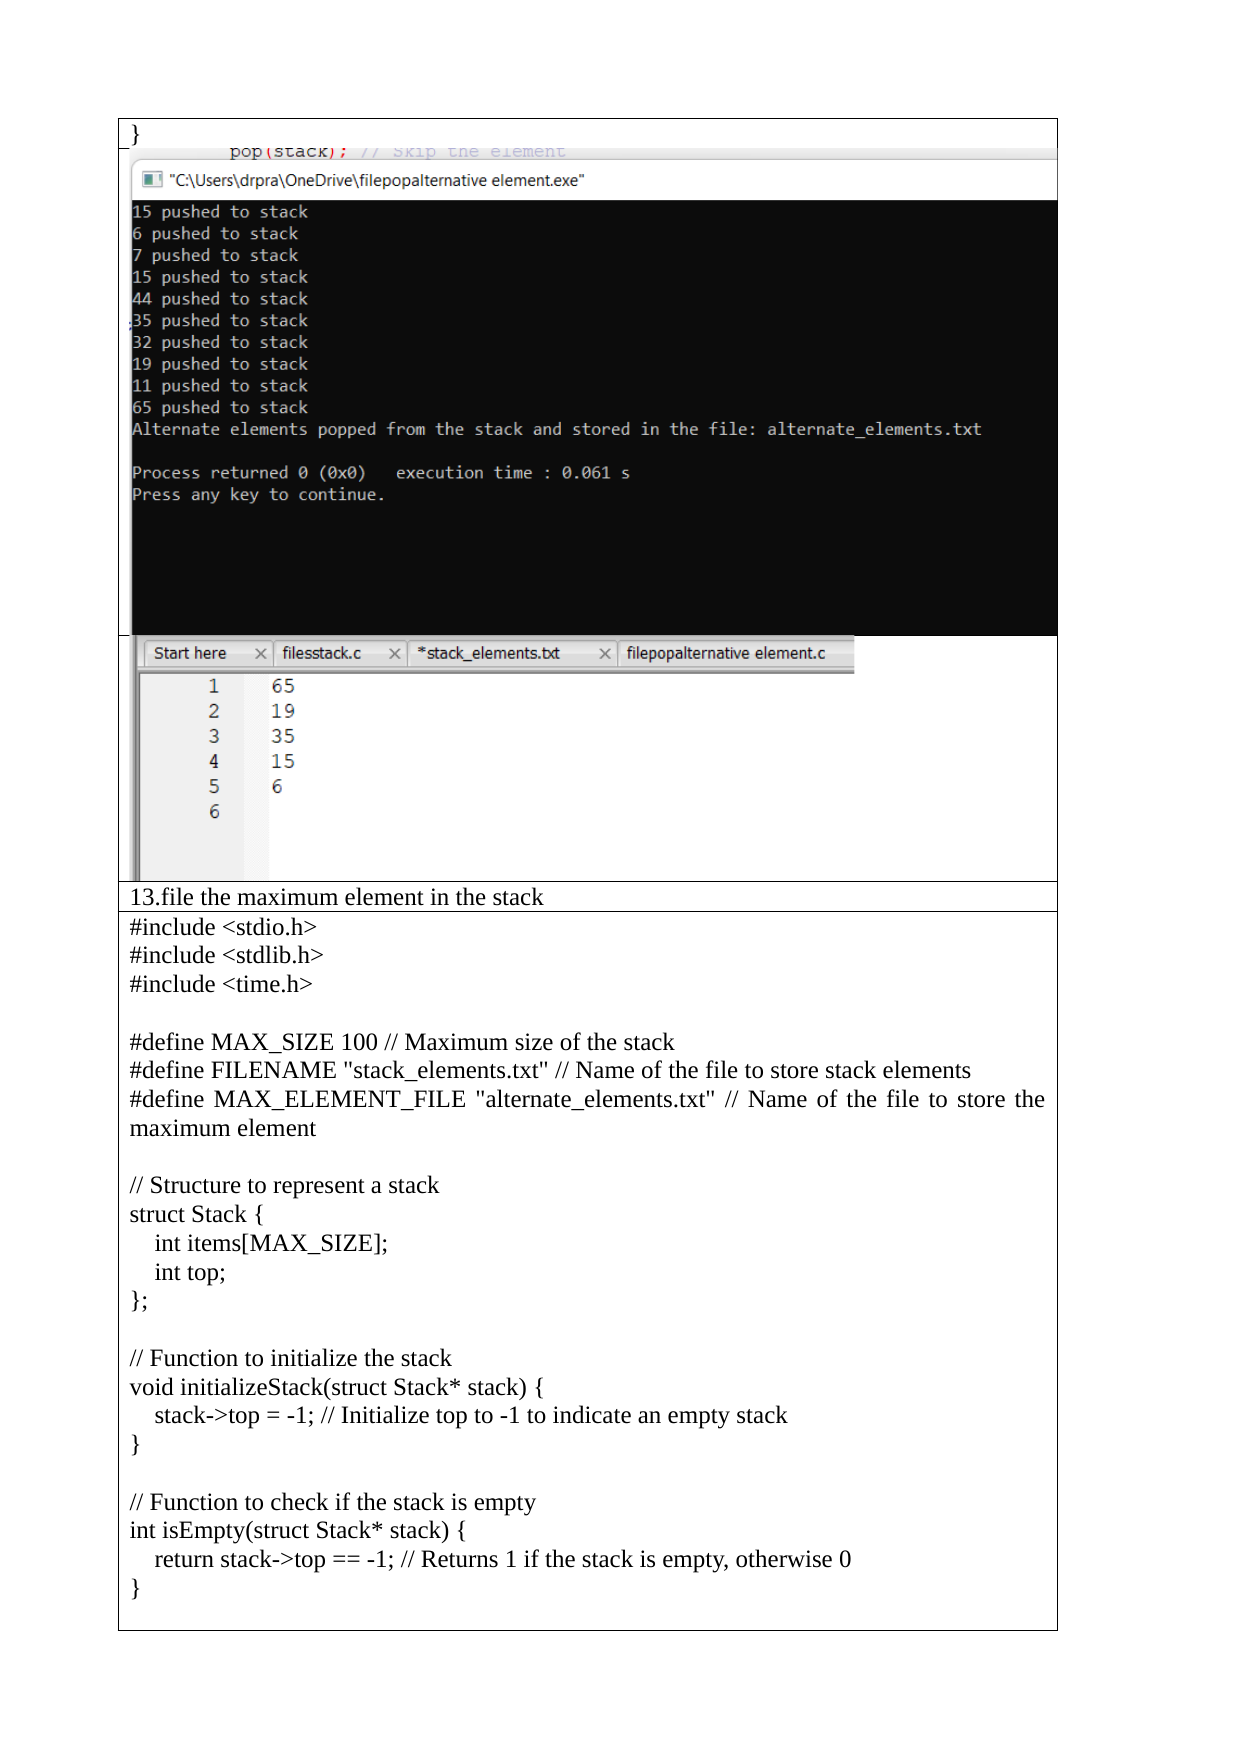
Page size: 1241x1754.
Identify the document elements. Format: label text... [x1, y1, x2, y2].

table_cell [855, 636, 1057, 881]
picture [129, 148, 1058, 881]
table_cell 13.file the maximum element in the stack [119, 882, 1057, 911]
table_cell } [119, 119, 1057, 148]
table_cell #include <stdio.h> #include <stdlib.h> #include <time.h> #define MAX_SIZE 100 // Maximum size of the stack #define FILENAME "stack_elements.txt" // Name of the file to store stack elements #define MAX_ELEMENT_FILE "alternate_elements.txt" // Name of the file to store the maximum element // Structure to represent a stack struct Stack { int items[MAX_SIZE]; int top; }; // Function to initialize the stack void initializeStack(struct Stack* stack) { stack->top = -1; // Initialize top to -1 to indicate an empty stack } // Function to check if the stack is empty int isEmpty(struct Stack* stack) { return stack->top == -1; // Returns 1 if the stack is empty, otherwise 0 } [119, 912, 1057, 1630]
table_cell [119, 149, 129, 635]
table_cell [119, 636, 129, 881]
